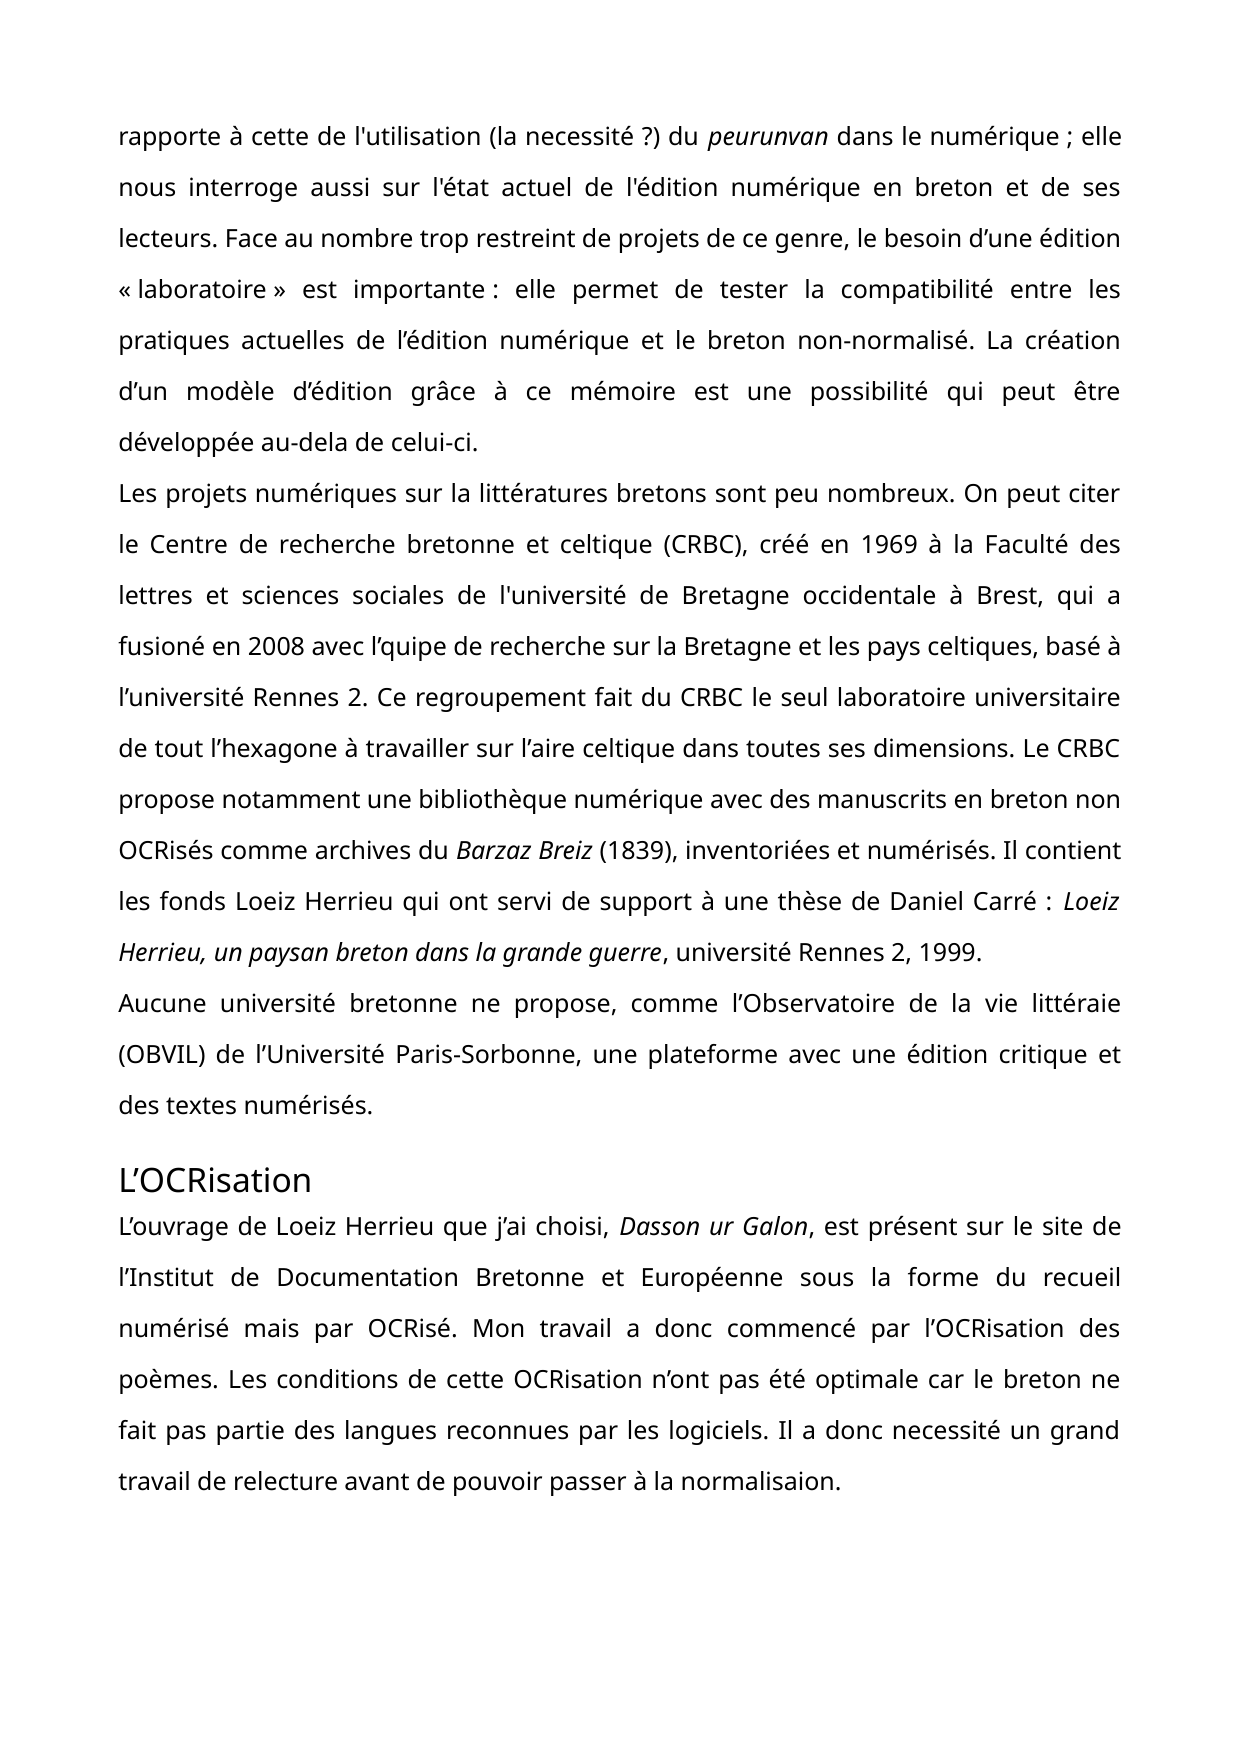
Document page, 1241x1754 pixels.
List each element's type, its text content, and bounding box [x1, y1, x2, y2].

text L’ouvrage de Loeiz Herrieu que j’ai choisi, Dasson ur Galon, est présent sur le site de l’Institut de Documentation Bretonne et Européenne sous la forme du recueil numérisé mais par OCRisé. Mon travail a donc commencé par l’OCRisation des poèmes. Les conditions de cette OCRisation n’ont pas été optimale car le breton ne fait pas partie des langues reconnues par les logiciels. Il a donc necessité un grand travail de relecture avant de pouvoir passer à la normalisaion. [118, 1208, 1122, 1498]
text Aucune université bretonne ne propose, comme l’Observatoire de la vie littéraie (OBVIL) de l’Université Paris-Sorbonne, une plateforme avec une édition critique et des textes numérisés. [118, 986, 1122, 1122]
text rapporte à cette de l'utilisation (la necessité ?) du peurunvan dans le numérique ; elle nous interroge aussi sur l'état actuel de l'édition numérique en breton et de ses lecteurs. Face au nombre trop restreint de projets de ce genre, le besoin d’une édition « laboratoire » est importante : elle permet de tester la compatibilité entre les pratiques actuelles de l’édition numérique et le breton non-normalisé. La création d’un modèle d’édition grâce à ce mémoire est une possibilité qui peut être développée au-dela de celui-ci. [118, 118, 1122, 458]
subtitle L’OCRisation [118, 1157, 1122, 1202]
text Les projets numériques sur la littératures bretons sont peu nombreux. On peut citer le Centre de recherche bretonne et celtique (CRBC), créé en 1969 à la Faculté des lettres et sciences sociales de l'université de Bretagne occidentale à Brest, qui a fusioné en 2008 avec l’quipe de recherche sur la Bretagne et les pays celtiques, basé à l’université Rennes 2. Ce regroupement fait du CRBC le seul laboratoire universitaire de tout l’hexagone à travailler sur l’aire celtique dans toutes ses dimensions. Le CRBC propose notamment une bibliothèque numérique avec des manuscrits en breton non OCRisés comme archives du Barzaz Breiz (1839), inventoriées et numérisés. Il contient les fonds Loeiz Herrieu qui ont servi de support à une thèse de Daniel Carré : Loeiz Herrieu, un paysan breton dans la grande guerre, université Rennes 2, 1999. [118, 475, 1122, 969]
